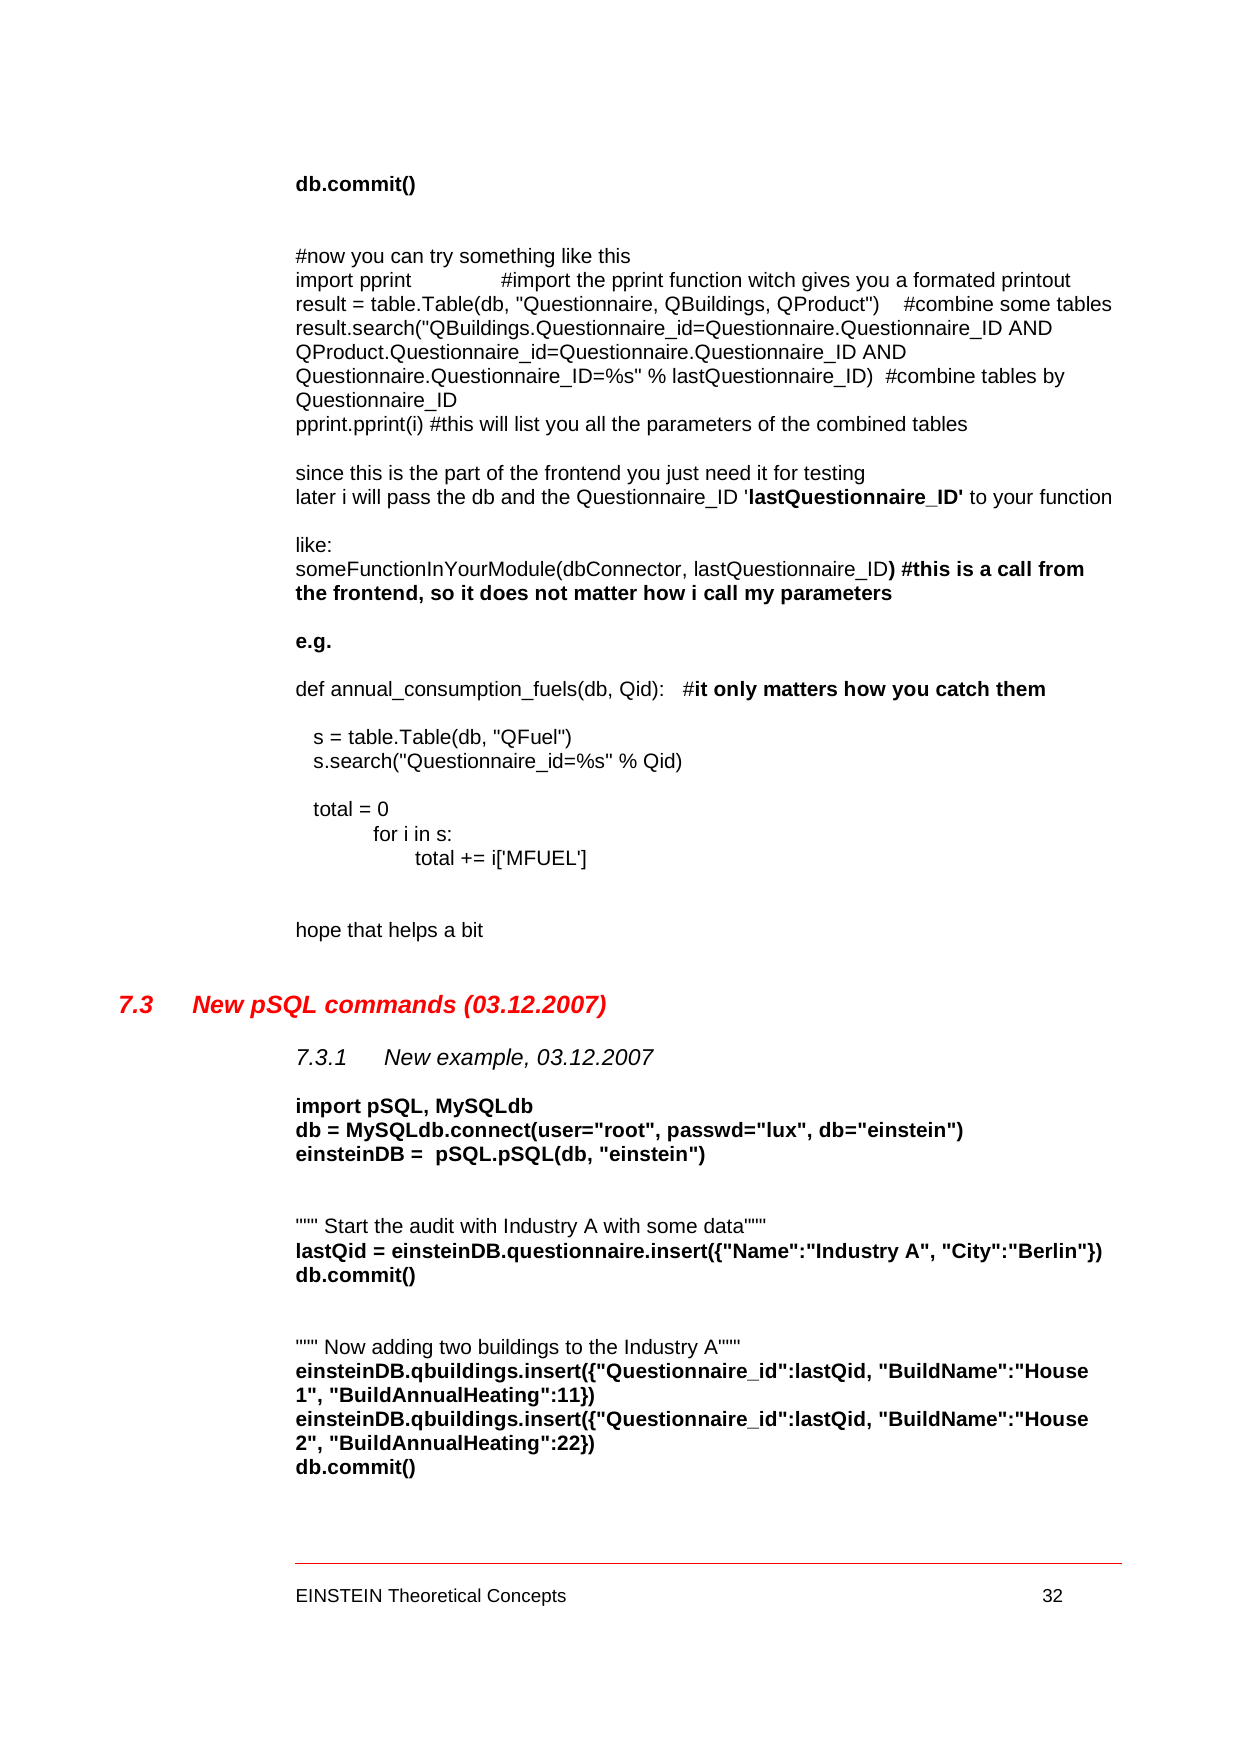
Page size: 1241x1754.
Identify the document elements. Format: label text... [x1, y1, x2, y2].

text import pSQL, MySQLdb [295, 1094, 1122, 1118]
subtitle New example, 03.12.2007 [295, 1043, 1122, 1070]
text einsteinDB.qbuildings.insert({"Questionnaire_id":lastQid, "BuildName":"House 1", "BuildAnnualHeating":11}) [295, 1359, 1122, 1407]
text """ Start the audit with Industry A with some data""" [295, 1214, 1122, 1238]
text lastQid = einsteinDB.questionnaire.insert({"Name":"Industry A", "City":"Berlin"}) [295, 1238, 1122, 1263]
text db = MySQLdb.connect(user="root", passwd="lux", db="einstein") [295, 1118, 1122, 1142]
text db.commit() #now you can try something like this import pprint #import the pprint function witch gives you a formated printout result = table.Table(db, "Questionnaire, QBuildings, QProduct") #combine some tables result.search("QBuildings.Questionnaire_id=Questionnaire.Questionnaire_ID AND QProduct.Questionnaire_id=Questionnaire.Questionnaire_ID AND Questionnaire.Questionnaire_ID=%s" % lastQuestionnaire_ID) #combine tables by Questionnaire_ID pprint.pprint(i) #this will list you all the parameters of the combined tables since this is the part of the frontend you just need it for testing later i will pass the db and the Questionnaire_ID 'lastQuestionnaire_ID' to your function like: someFunctionInYourModule(dbConnector, lastQuestionnaire_ID) #this is a call from the frontend, so it does not matter how i call my parameters e.g. def annual_consumption_fuels(db, Qid): #it only matters how you catch them s = table.Table(db, "QFuel") s.search("Questionnaire_id=%s" % Qid) total = 0 for i in s: total += i['MFUEL'] hope that helps a bit [295, 148, 1122, 942]
text """ Now adding two buildings to the Industry A""" [295, 1335, 1122, 1359]
text db.commit() [295, 1263, 1122, 1287]
text einsteinDB.qbuildings.insert({"Questionnaire_id":lastQid, "BuildName":"House 2", "BuildAnnualHeating":22}) [295, 1407, 1122, 1455]
text einsteinDB = pSQL.pSQL(db, "einstein") [295, 1142, 1122, 1166]
text db.commit() [295, 1455, 1122, 1479]
subtitle New pSQL commands (03.12.2007) [118, 990, 1122, 1019]
